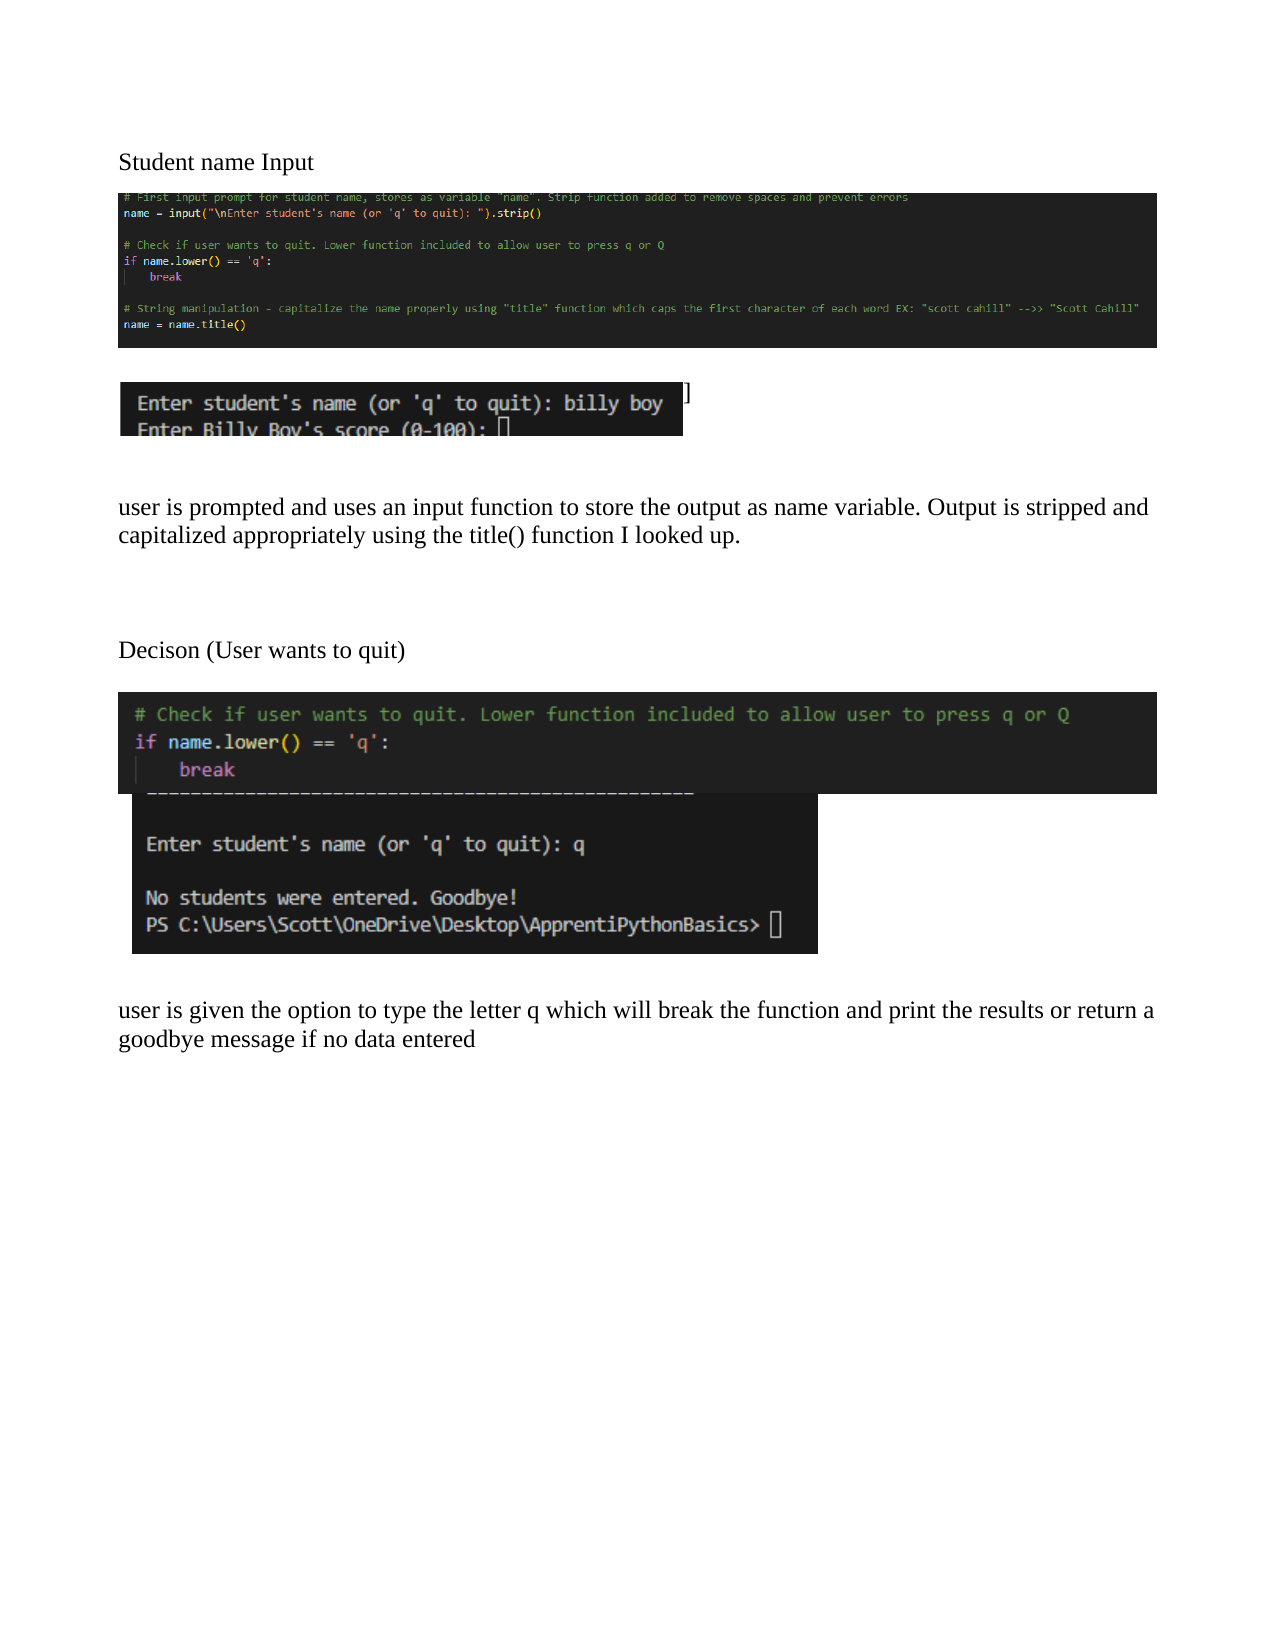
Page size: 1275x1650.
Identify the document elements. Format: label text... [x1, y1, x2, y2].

picture [120, 382, 683, 436]
text Student name Input [118, 147, 1157, 176]
picture [118, 193, 1157, 348]
picture [118, 692, 1157, 954]
text user is prompted and uses an input function to store the output as name variable. Output is stripped and capitalized appropriately using the title() function I looked up. [118, 492, 1157, 549]
text ] [118, 377, 1157, 405]
text Decison (User wants to quit) [118, 635, 1157, 664]
text user is given the option to type the letter q which will break the function and print the results or return a goodbye message if no data entered [118, 995, 1157, 1053]
